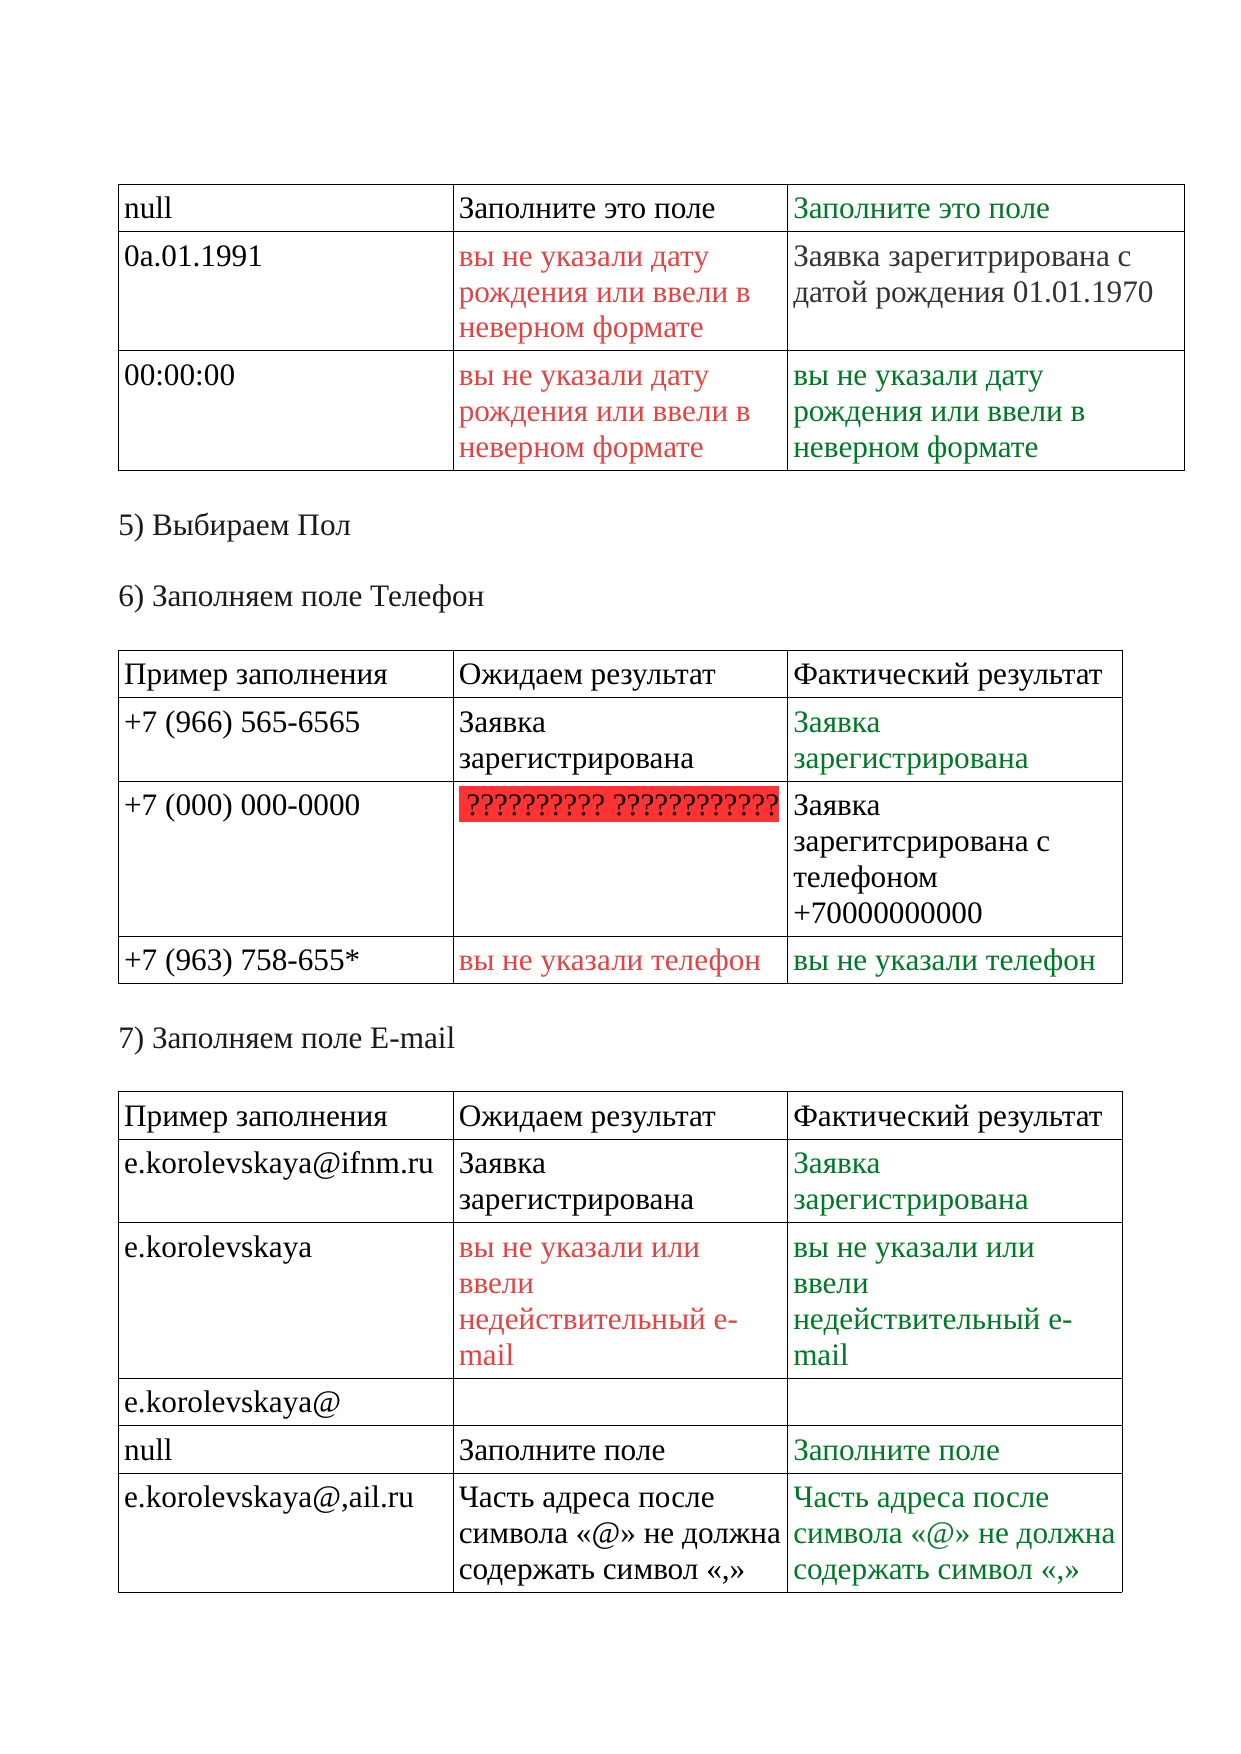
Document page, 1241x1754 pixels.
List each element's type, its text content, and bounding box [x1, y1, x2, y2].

table_cell 00:00:00 [119, 351, 453, 470]
text 6) Заполняем поле Телефон [118, 578, 1122, 614]
table_cell Заполните поле [454, 1426, 787, 1472]
table_header Заполните это поле [454, 185, 787, 231]
table_cell Часть адреса после символа «@» не должна содержать символ «,» [454, 1474, 787, 1592]
text 7) Заполняем поле E-mail [118, 1019, 1122, 1055]
table_cell e.korolevskaya [119, 1223, 453, 1377]
table_cell e.korolevskaya@ [119, 1379, 453, 1425]
table_cell Заявка зарегистрирована [788, 698, 1122, 781]
table_header Ожидаем результат [454, 651, 787, 697]
table_cell Заполните поле [788, 1426, 1122, 1472]
table_cell Заявка зарегистрирована [454, 1140, 787, 1222]
table_cell +7 (000) 000-0000 [119, 782, 453, 936]
table_header Фактический результат [788, 1092, 1122, 1139]
table_cell Заявка зарегитсрирована с телефоном +70000000000 [788, 782, 1122, 936]
table_cell вы не указали или ввели недействительный e-mail [454, 1223, 787, 1377]
table_cell [788, 1379, 1122, 1425]
table_cell вы не указали дату рождения или ввели в неверном формате [454, 232, 787, 350]
table_cell e.korolevskaya@ifnm.ru [119, 1140, 453, 1222]
table_header null [119, 185, 453, 231]
table_cell Заявка зарегистрирована [454, 698, 787, 781]
table_header Заполните это поле [788, 185, 1184, 231]
table_cell null [119, 1426, 453, 1472]
table_cell вы не указали телефон [788, 937, 1122, 983]
table_header Фактический результат [788, 651, 1122, 697]
table_cell +7 (963) 758-655* [119, 937, 453, 983]
table_cell Часть адреса после символа «@» не должна содержать символ «,» [788, 1474, 1122, 1592]
table_cell [454, 1379, 787, 1425]
table_cell 0а.01.1991 [119, 232, 453, 350]
table_cell вы не указали дату рождения или ввели в неверном формате [454, 351, 787, 470]
table_header Ожидаем результат [454, 1092, 787, 1139]
table_cell Заявка зарегитрирована с датой рождения 01.01.1970 [788, 232, 1184, 350]
table_header Пример заполнения [119, 1092, 453, 1139]
table_cell ?????????? ???????????? [454, 782, 787, 936]
table_cell +7 (966) 565-6565 [119, 698, 453, 781]
text 5) Выбираем Пол [118, 506, 1122, 542]
table_cell e.korolevskaya@,ail.ru [119, 1474, 453, 1592]
table_cell вы не указали или ввели недействительный e-mail [788, 1223, 1122, 1377]
table_cell вы не указали дату рождения или ввели в неверном формате [788, 351, 1184, 470]
table_cell Заявка зарегистрирована [788, 1140, 1122, 1222]
table_cell вы не указали телефон [454, 937, 787, 983]
table_header Пример заполнения [119, 651, 453, 697]
